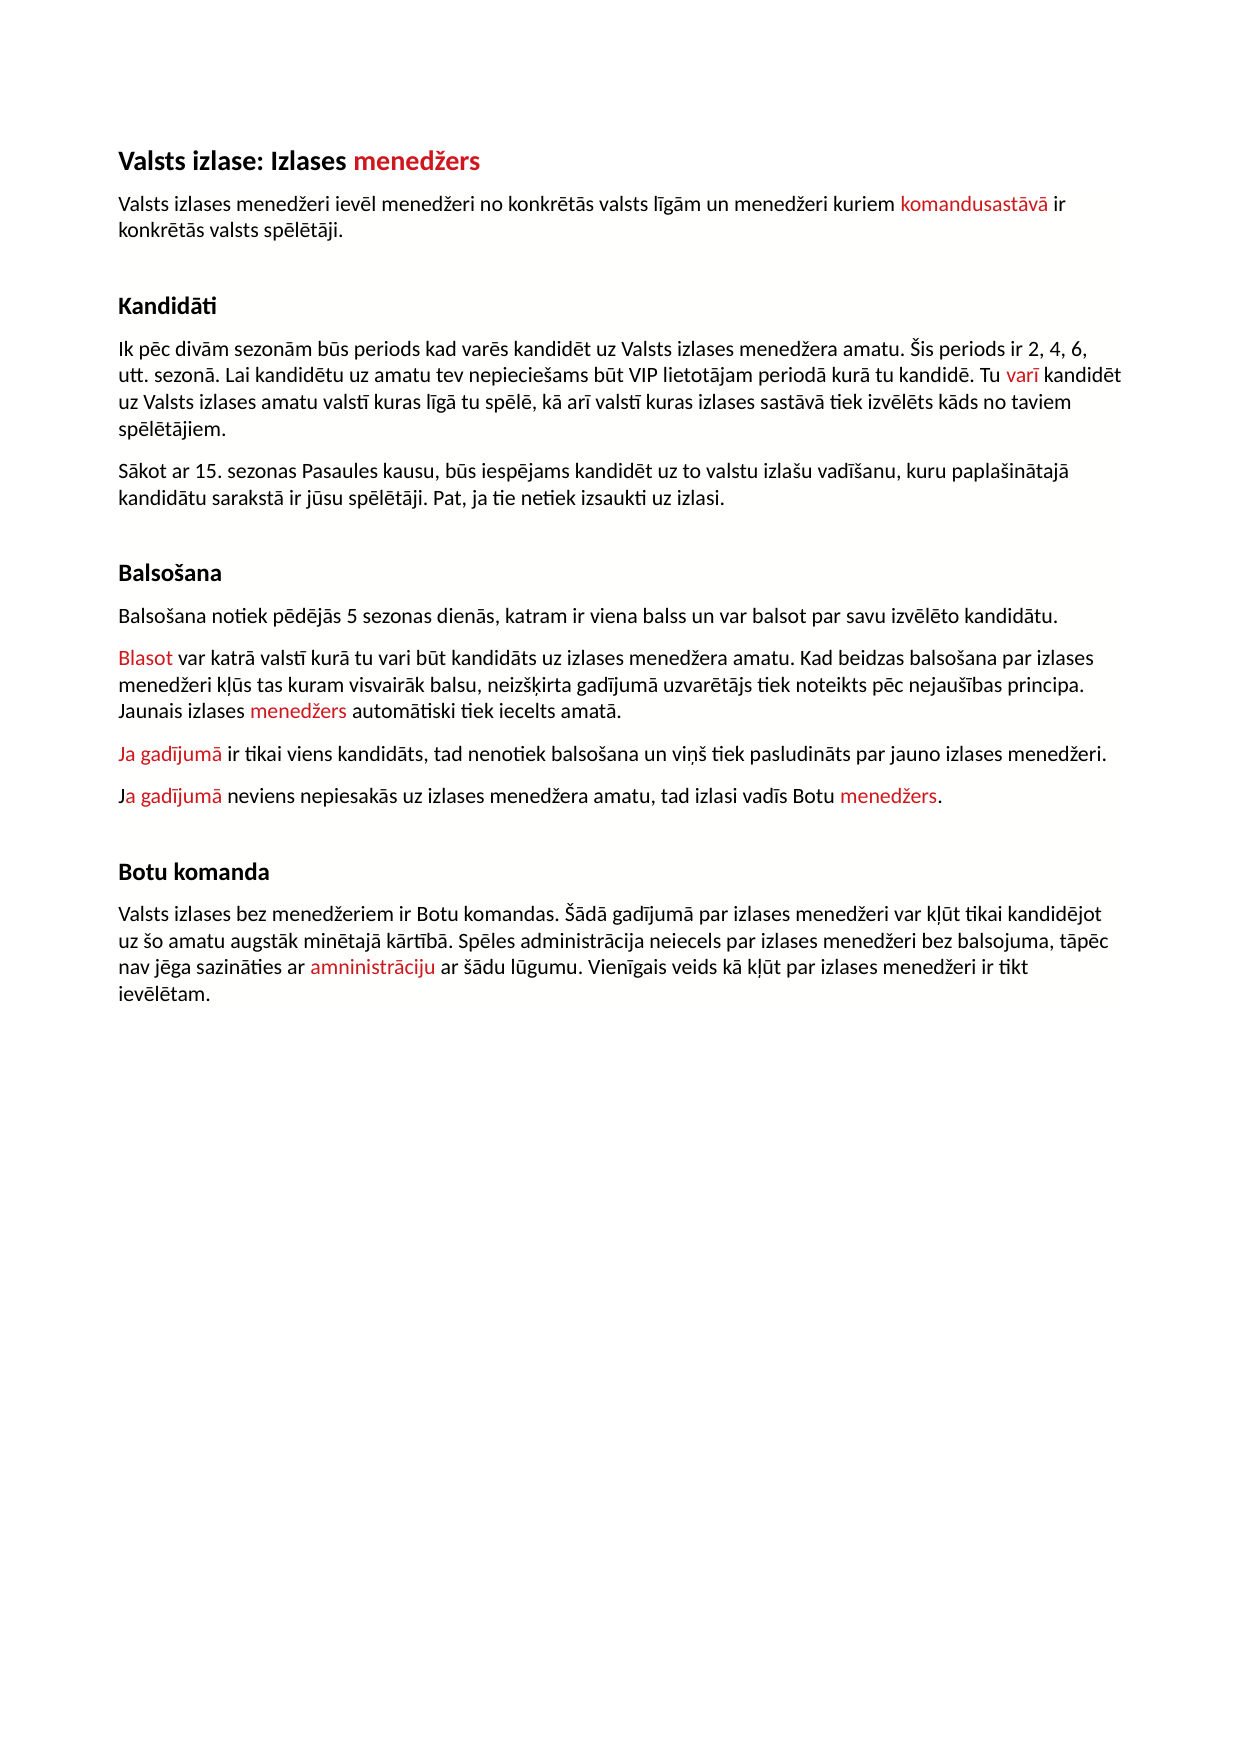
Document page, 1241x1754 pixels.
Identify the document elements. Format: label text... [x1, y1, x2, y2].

text Sākot ar 15. sezonas Pasaules kausu, būs iespējams kandidēt uz to valstu izlašu vadīšanu, kuru paplašinātajā kandidātu sarakstā ir jūsu spēlētāji. Pat, ja tie netiek izsaukti uz izlasi. [118, 457, 1122, 510]
subtitle Valsts izlase: Izlases menedžers [118, 143, 1122, 177]
subtitle Botu komanda [118, 856, 1122, 886]
subtitle Kandidāti [118, 290, 1122, 321]
text Balsošana notiek pēdējās 5 sezonas dienās, katram ir viena balss un var balsot par savu izvēlēto kandidātu. [118, 602, 1122, 628]
subtitle Balsošana [118, 557, 1122, 588]
text Ja gadījumā ir tikai viens kandidāts, tad nenotiek balsošana un viņš tiek pasludināts par jauno izlases menedžeri. [118, 740, 1122, 766]
text Ik pēc divām sezonām būs periods kad varēs kandidēt uz Valsts izlases menedžera amatu. Šis periods ir 2, 4, 6, utt. sezonā. Lai kandidētu uz amatu tev nepieciešams būt VIP lietotājam periodā kurā tu kandidē. Tu varī kandidēt uz Valsts izlases amatu valstī kuras līgā tu spēlē, kā arī valstī kuras izlases sastāvā tiek izvēlēts kāds no taviem spēlētājiem. [118, 335, 1122, 441]
text Blasot var katrā valstī kurā tu vari būt kandidāts uz izlases menedžera amatu. Kad beidzas balsošana par izlases menedžeri kļūs tas kuram visvairāk balsu, neizšķirta gadījumā uzvarētājs tiek noteikts pēc nejaušības principa. Jaunais izlases menedžers automātiski tiek iecelts amatā. [118, 644, 1122, 724]
text Ja gadījumā neviens nepiesakās uz izlases menedžera amatu, tad izlasi vadīs Botu menedžers. [118, 782, 1122, 809]
text Valsts izlases bez menedžeriem ir Botu komandas. Šādā gadījumā par izlases menedžeri var kļūt tikai kandidējot uz šo amatu augstāk minētajā kārtībā. Spēles administrācija neiecels par izlases menedžeri bez balsojuma, tāpēc nav jēga sazināties ar amninistrāciju ar šādu lūgumu. Vienīgais veids kā kļūt par izlases menedžeri ir tikt ievēlētam. [118, 900, 1122, 1007]
text Valsts izlases menedžeri ievēl menedžeri no konkrētās valsts līgām un menedžeri kuriem komandusastāvā ir konkrētās valsts spēlētāji. [118, 190, 1122, 243]
